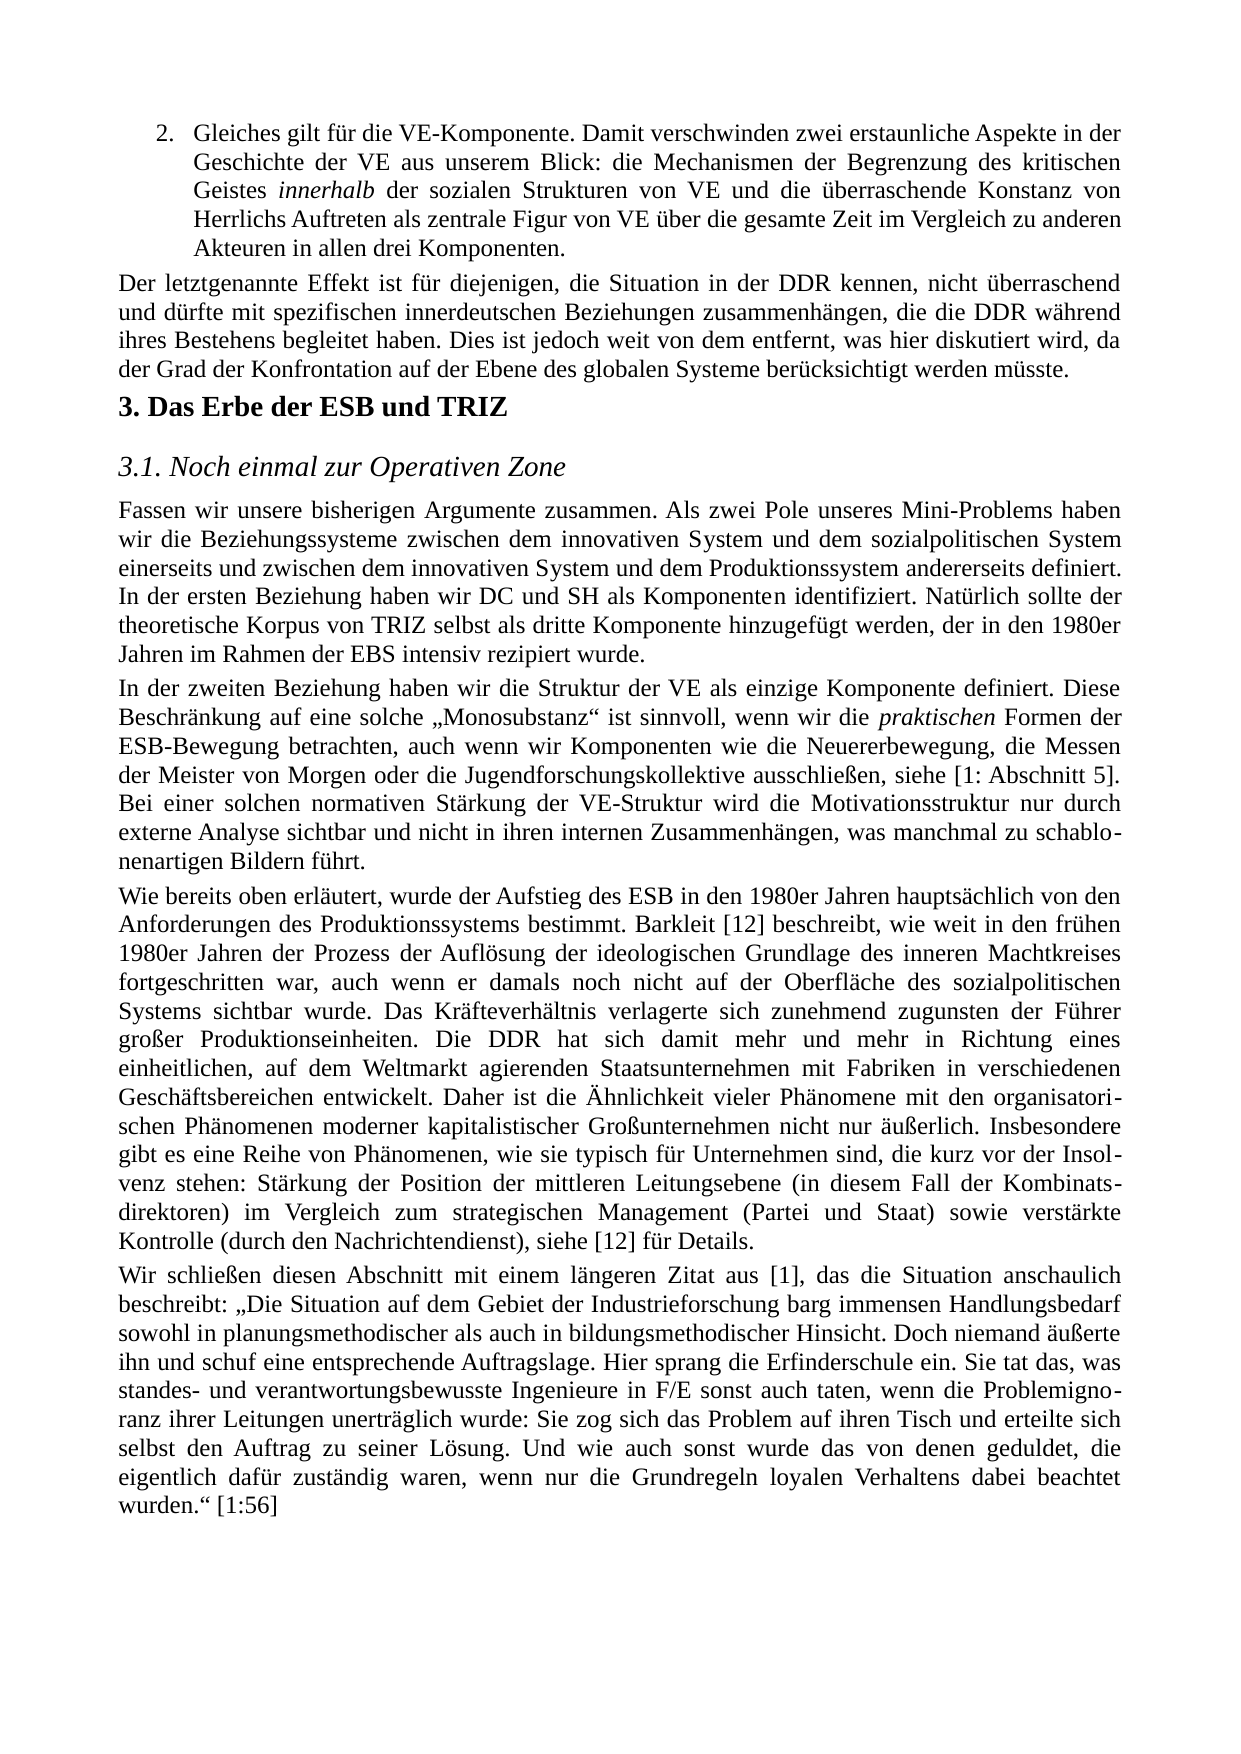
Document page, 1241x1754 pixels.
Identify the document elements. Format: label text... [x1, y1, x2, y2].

text Wie bereits oben erläutert, wurde der Aufstieg des ESB in den 1980er Jahren hauptsächlich von den Anforderungen des Produktionssystems bestimmt. Barkleit [12] beschreibt, wie weit in den frühen 1980er Jahren der Prozess der Auflösung der ideologischen Grundlage des inneren Machtkreises fortgeschritten war, auch wenn er damals noch nicht auf der Oberfläche des sozialpolitischen Systems sichtbar wurde. Das Kräfteverhältnis verlagerte sich zunehmend zugunsten der Führer großer Produktionseinheiten. Die DDR hat sich damit mehr und mehr in Richtung eines einheitlichen, auf dem Weltmarkt agierenden Staatsunternehmen mit Fabriken in verschiedenen Geschäftsbereichen entwickelt. Daher ist die Ähnlichkeit vieler Phänomene mit den organisatori­schen Phänomenen moderner kapitalistischer Großunternehmen nicht nur äußerlich. Insbesondere gibt es eine Reihe von Phänomenen, wie sie typisch für Unternehmen sind, die kurz vor der Insol­venz stehen: Stärkung der Position der mittleren Leitungsebene (in diesem Fall der Kombinats­direktoren) im Vergleich zum strategischen Management (Partei und Staat) sowie verstärkte Kontrolle (durch den Nachrichtendienst), siehe [12] für Details. [118, 881, 1122, 1254]
text Fassen wir unsere bisherigen Argumente zusammen. Als zwei Pole unseres Mini-Problems haben wir die Beziehungssysteme zwischen dem innovativen System und dem sozialpolitischen System einerseits und zwischen dem innovativen System und dem Produktionssystem andererseits definiert. In der ersten Beziehung haben wir DC und SH als Komponenten identifiziert. Natürlich sollte der theoretische Korpus von TRIZ selbst als dritte Komponente hinzugefügt werden, der in den 1980er Jahren im Rahmen der EBS intensiv rezipiert wurde. [118, 495, 1122, 668]
text Wir schließen diesen Abschnitt mit einem längeren Zitat aus [1], das die Situation anschaulich beschreibt: „Die Situation auf dem Gebiet der Industrieforschung barg immensen Handlungsbedarf sowohl in planungsmethodischer als auch in bildungsmethodischer Hinsicht. Doch niemand äußerte ihn und schuf eine entsprechende Auftragslage. Hier sprang die Erfinderschule ein. Sie tat das, was standes- und verantwortungsbewusste Ingenieure in F/E sonst auch taten, wenn die Problemigno­ranz ihrer Leitungen unerträglich wurde: Sie zog sich das Problem auf ihren Tisch und erteilte sich selbst den Auftrag zu seiner Lösung. Und wie auch sonst wurde das von denen geduldet, die eigentlich dafür zuständig waren, wenn nur die Grundregeln loyalen Verhaltens dabei beachtet wurden.“ [1:56] [118, 1260, 1122, 1519]
text Der letztgenannte Effekt ist für diejenigen, die Situation in der DDR kennen, nicht überraschend und dürfte mit spezifischen innerdeutschen Beziehungen zusammenhängen, die die DDR während ihres Bestehens begleitet haben. Dies ist jedoch weit von dem entfernt, was hier diskutiert wird, da der Grad der Konfrontation auf der Ebene des globalen Systeme berücksichtigt werden müsste. [118, 268, 1122, 383]
subtitle 3.1. Noch einmal zur Operativen Zone [118, 449, 1122, 483]
subtitle 3. Das Erbe der ESB und TRIZ [118, 389, 1122, 422]
list Gleiches gilt für die VE-Komponente. Damit verschwinden zwei erstaunliche Aspekte in der Geschichte der VE aus unserem Blick: die Mechanismen der Begrenzung des kritischen Geistes innerhalb der sozialen Strukturen von VE und die überraschende Konstanz von Herrlichs Auftreten als zentrale Figur von VE über die gesamte Zeit im Vergleich zu anderen Akteuren in allen drei Komponenten. [156, 118, 1122, 262]
text In der zweiten Beziehung haben wir die Struktur der VE als einzige Komponente definiert. Diese Beschränkung auf eine solche „Monosubstanz“ ist sinnvoll, wenn wir die praktischen Formen der ESB-Bewegung betrachten, auch wenn wir Komponenten wie die Neuererbewegung, die Messen der Meister von Morgen oder die Jugendforschungskollektive ausschließen, siehe [1: Abschnitt 5]. Bei einer solchen normativen Stärkung der VE-Struktur wird die Motivationsstruktur nur durch externe Analyse sichtbar und nicht in ihren internen Zusammenhängen, was manchmal zu schablo­nenartigen Bildern führt. [118, 673, 1122, 875]
